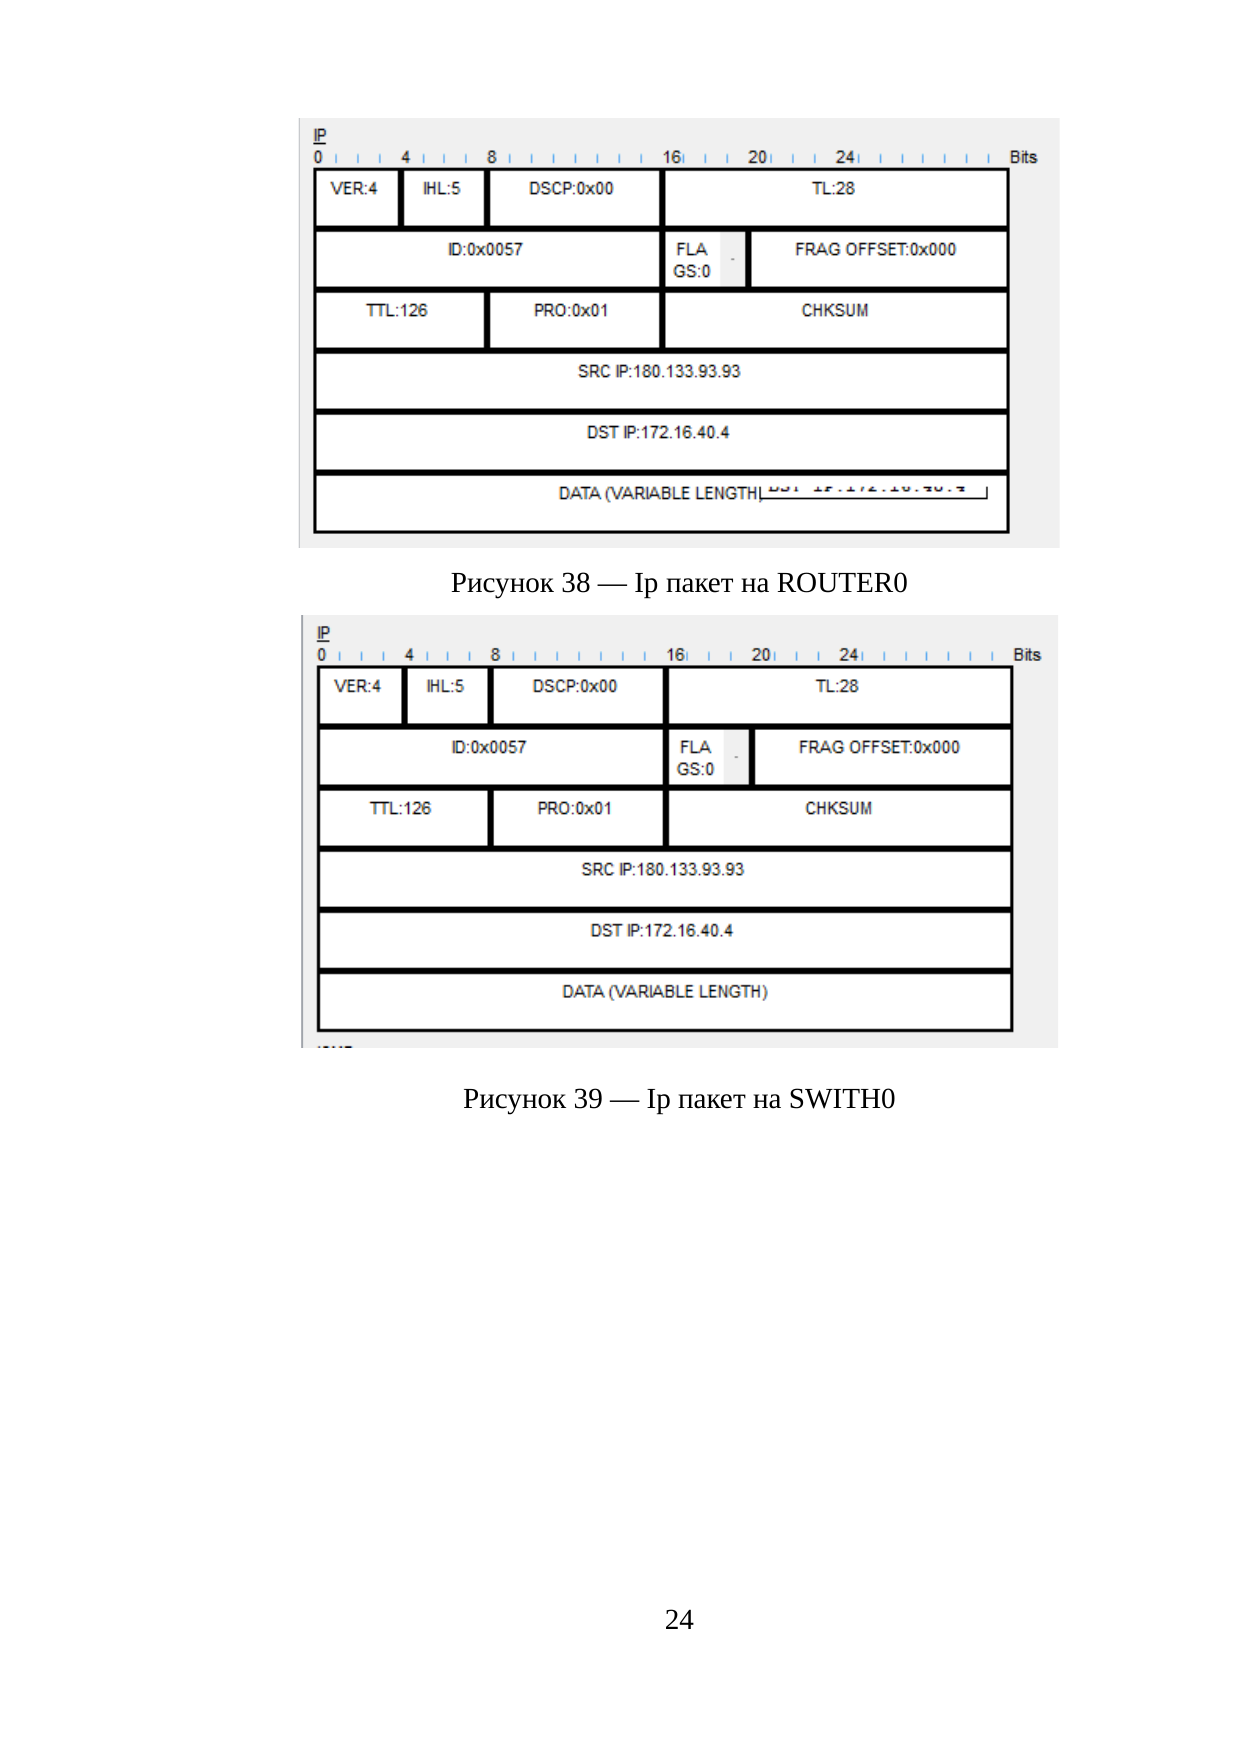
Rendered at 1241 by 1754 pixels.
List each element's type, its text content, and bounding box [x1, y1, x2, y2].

picture [300, 615, 1059, 1048]
text Рисунок 38 — Ip пакет на ROUTER0 [177, 118, 1181, 598]
text Рисунок 39 — Ip пакет на SWITH0 [177, 615, 1181, 1115]
picture [298, 118, 1060, 548]
